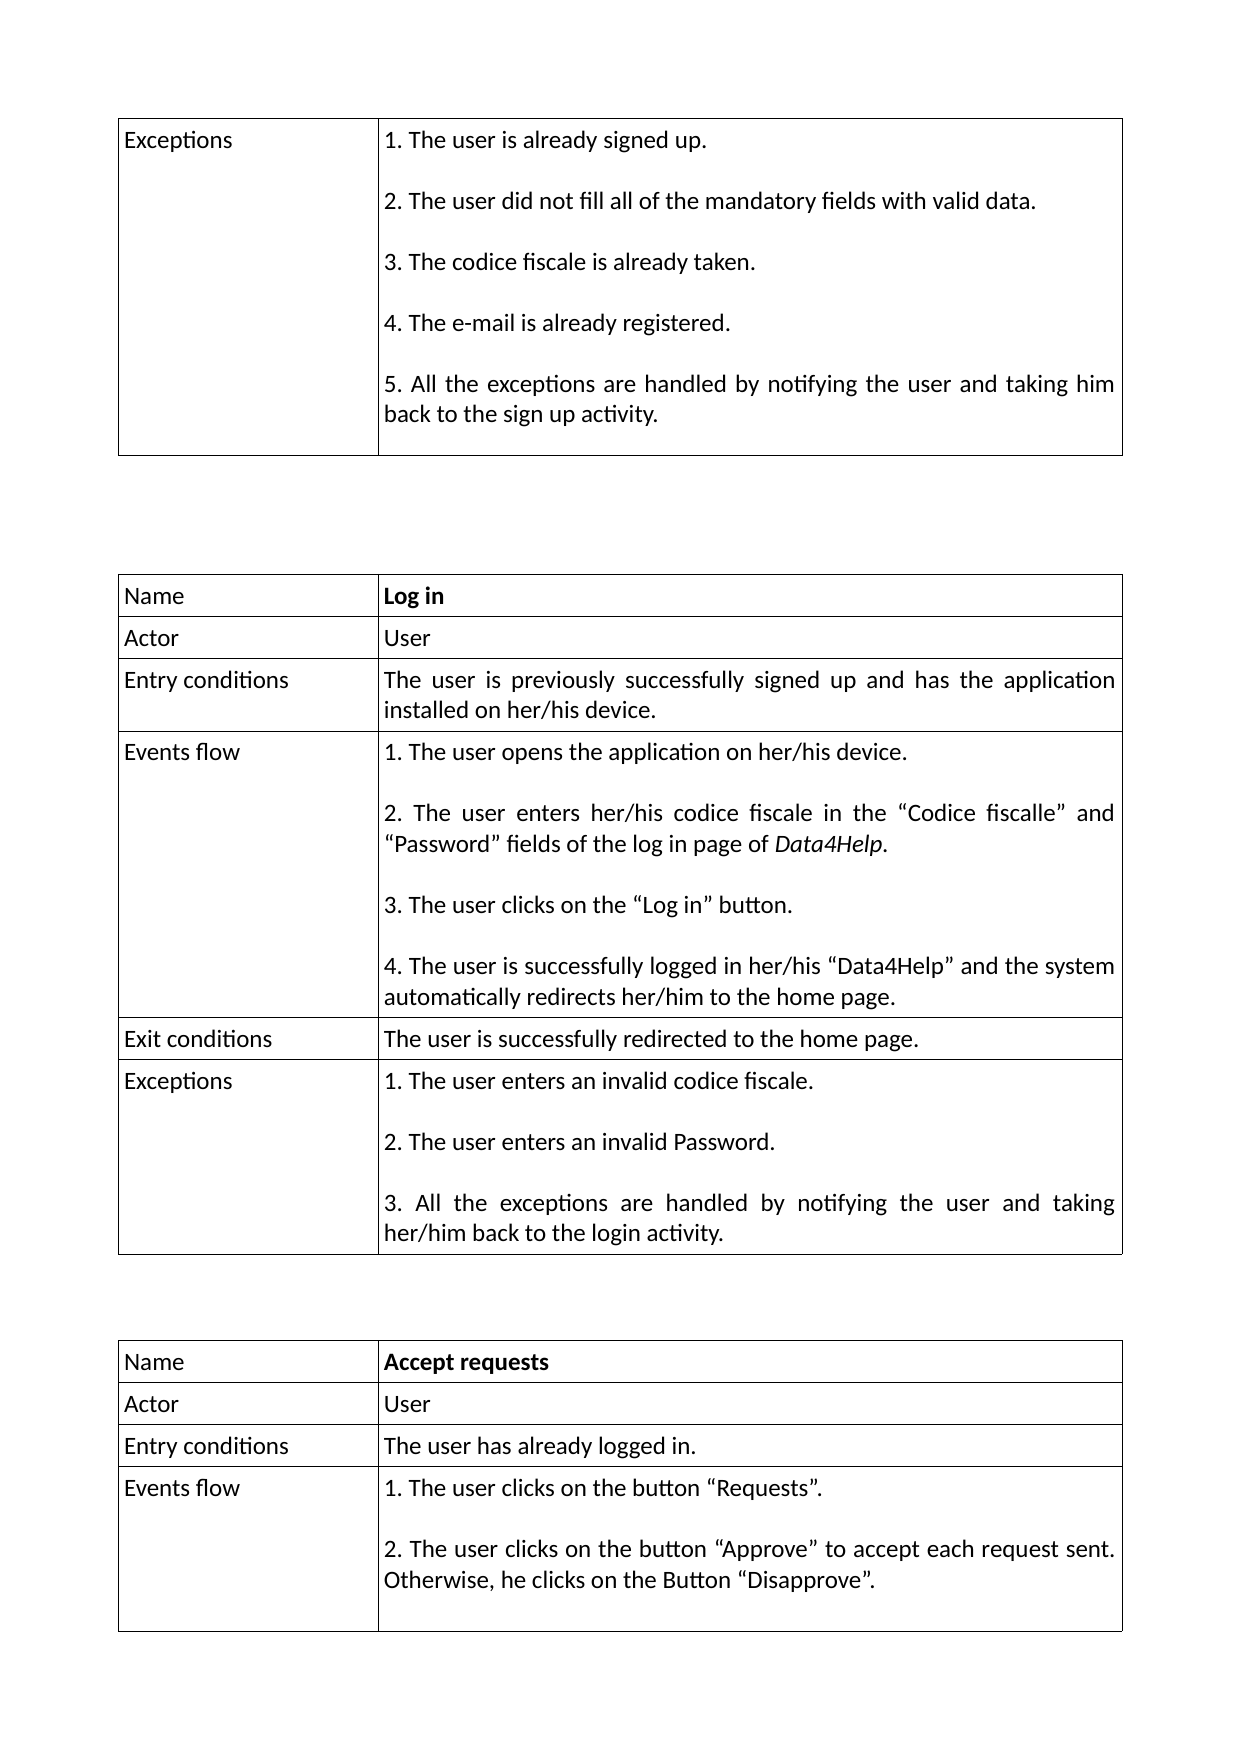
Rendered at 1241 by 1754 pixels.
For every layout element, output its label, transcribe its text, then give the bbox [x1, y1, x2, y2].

table_cell Exit conditions [119, 1018, 378, 1059]
table_cell 1. The user is already signed up. 2. The user did not fill all of the mandatory fields with valid data. 3. The codice fiscale is already taken. 4. The e-mail is already registered. 5. All the exceptions are handled by notifying the user and taking him back to the sign up activity. [379, 119, 1122, 455]
table_cell Events flow [119, 732, 378, 1017]
table_cell The user has already logged in. [379, 1425, 1122, 1466]
table_cell 1. The user enters an invalid codice fiscale. 2. The user enters an invalid Password. 3. All the exceptions are handled by notifying the user and taking her/him back to the login activity. [379, 1060, 1122, 1254]
table_cell User [379, 617, 1122, 658]
table_cell User [379, 1383, 1122, 1424]
table_cell Actor [119, 617, 378, 658]
table_cell The user is successfully redirected to the home page. [379, 1018, 1122, 1059]
table_cell Events flow [119, 1467, 378, 1631]
table_cell The user is previously successfully signed up and has the application installed on her/his device. [379, 659, 1122, 731]
table_cell 1. The user opens the application on her/his device. 2. The user enters her/his codice fiscale in the “Codice fiscalle” and “Password” fields of the log in page of Data4Help. 3. The user clicks on the “Log in” button. 4. The user is successfully logged in her/his “Data4Help” and the system automatically redirects her/him to the home page. [379, 732, 1122, 1017]
table_cell Exceptions [119, 1060, 378, 1254]
table_header Name [119, 1341, 378, 1382]
table_cell Entry conditions [119, 659, 378, 731]
table_header Name [119, 575, 378, 616]
table_cell 1. The user clicks on the button “Requests”. 2. The user clicks on the button “Approve” to accept each request sent. Otherwise, he clicks on the Button “Disapprove”. [379, 1467, 1122, 1631]
table_cell Exceptions [119, 119, 378, 455]
table_cell Actor [119, 1383, 378, 1424]
table_header Accept requests [379, 1341, 1122, 1382]
table_header Log in [379, 575, 1122, 616]
table_cell Entry conditions [119, 1425, 378, 1466]
